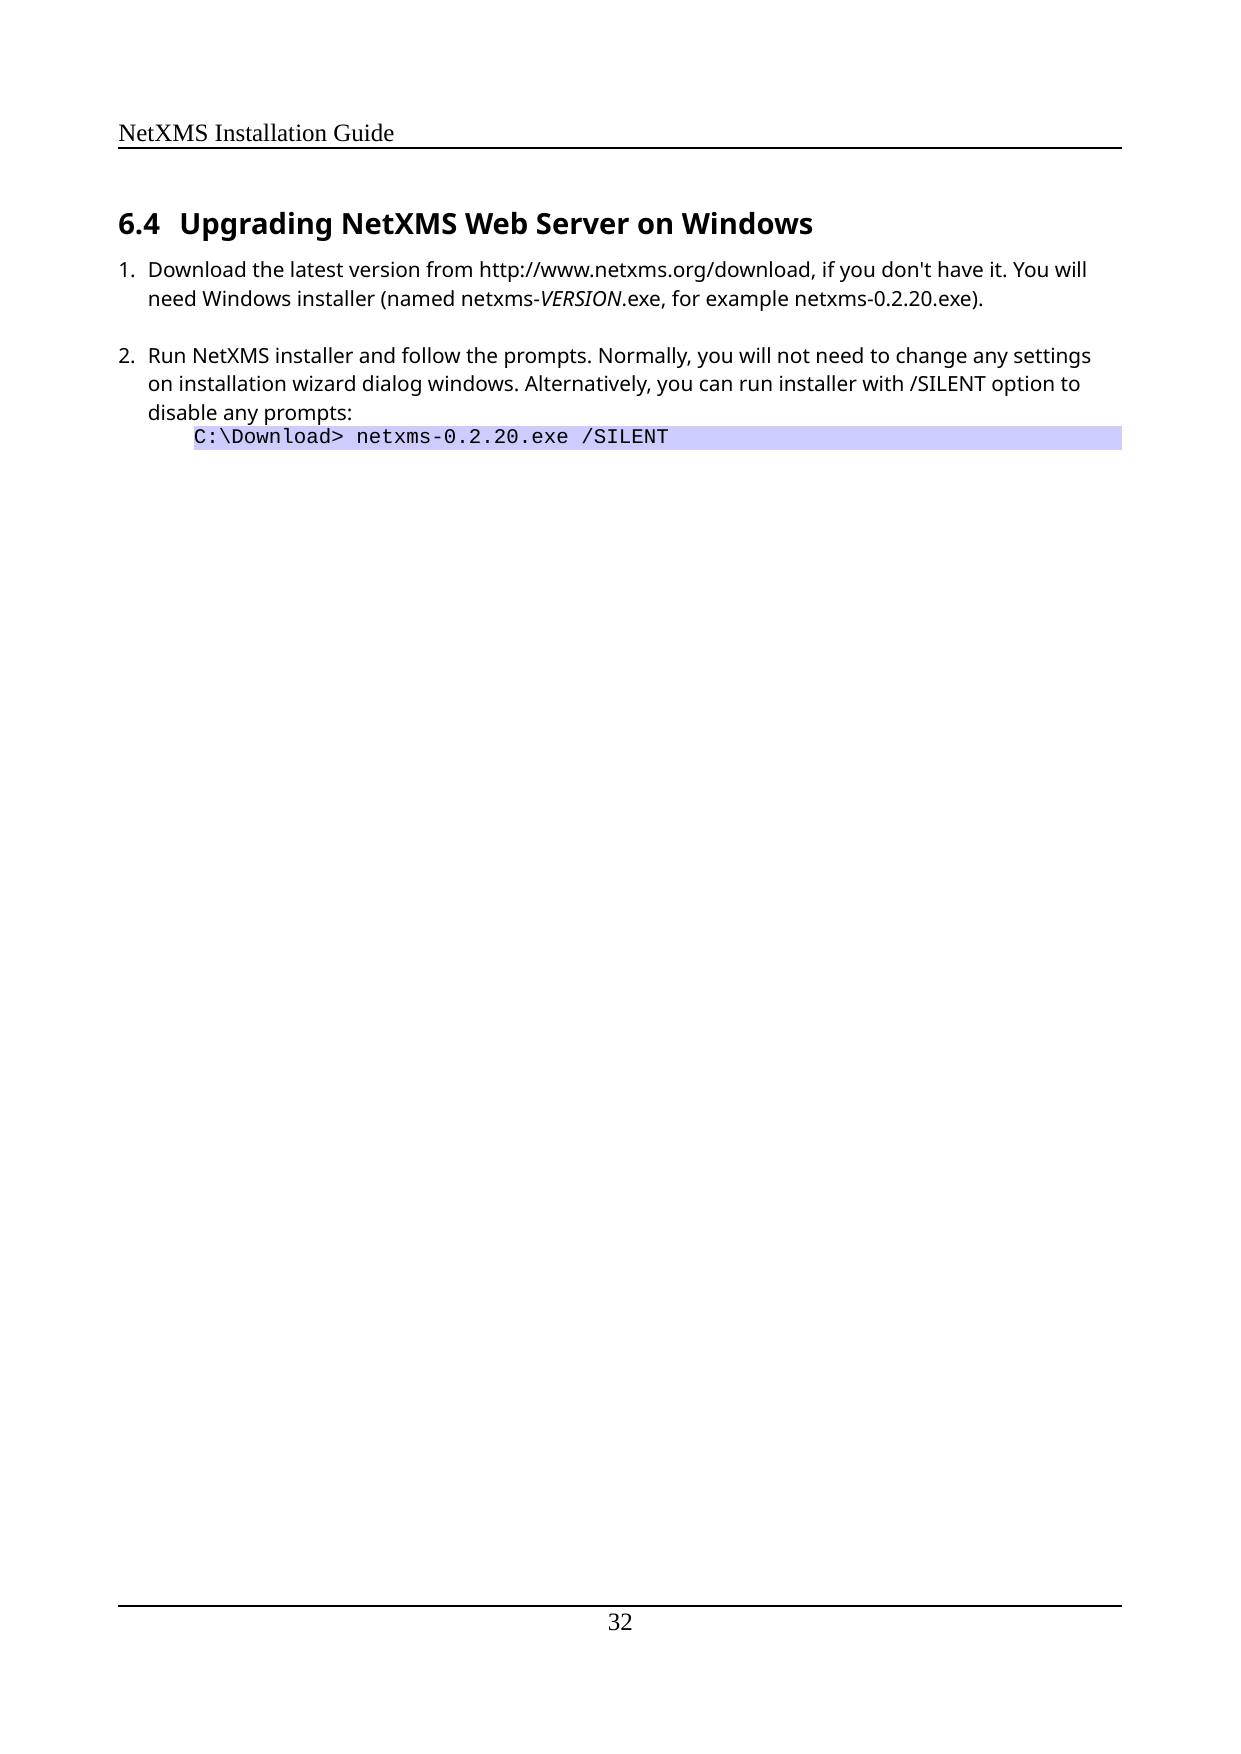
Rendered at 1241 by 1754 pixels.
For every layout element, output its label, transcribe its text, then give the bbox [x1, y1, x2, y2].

subtitle Upgrading NetXMS Web Server on Windows [118, 203, 1122, 243]
list Run NetXMS installer and follow the prompts. Normally, you will not need to change any settings on installation wizard dialog windows. Alternatively, you can run installer with /SILENT option to disable any prompts: [118, 341, 1122, 426]
list Download the latest version from http://www.netxms.org/download, if you don't have it. You will need Windows installer (named netxms-VERSION.exe, for example netxms-0.2.20.exe). [118, 256, 1122, 312]
text C:\Download> netxms-0.2.20.exe /SILENT [194, 426, 1122, 450]
